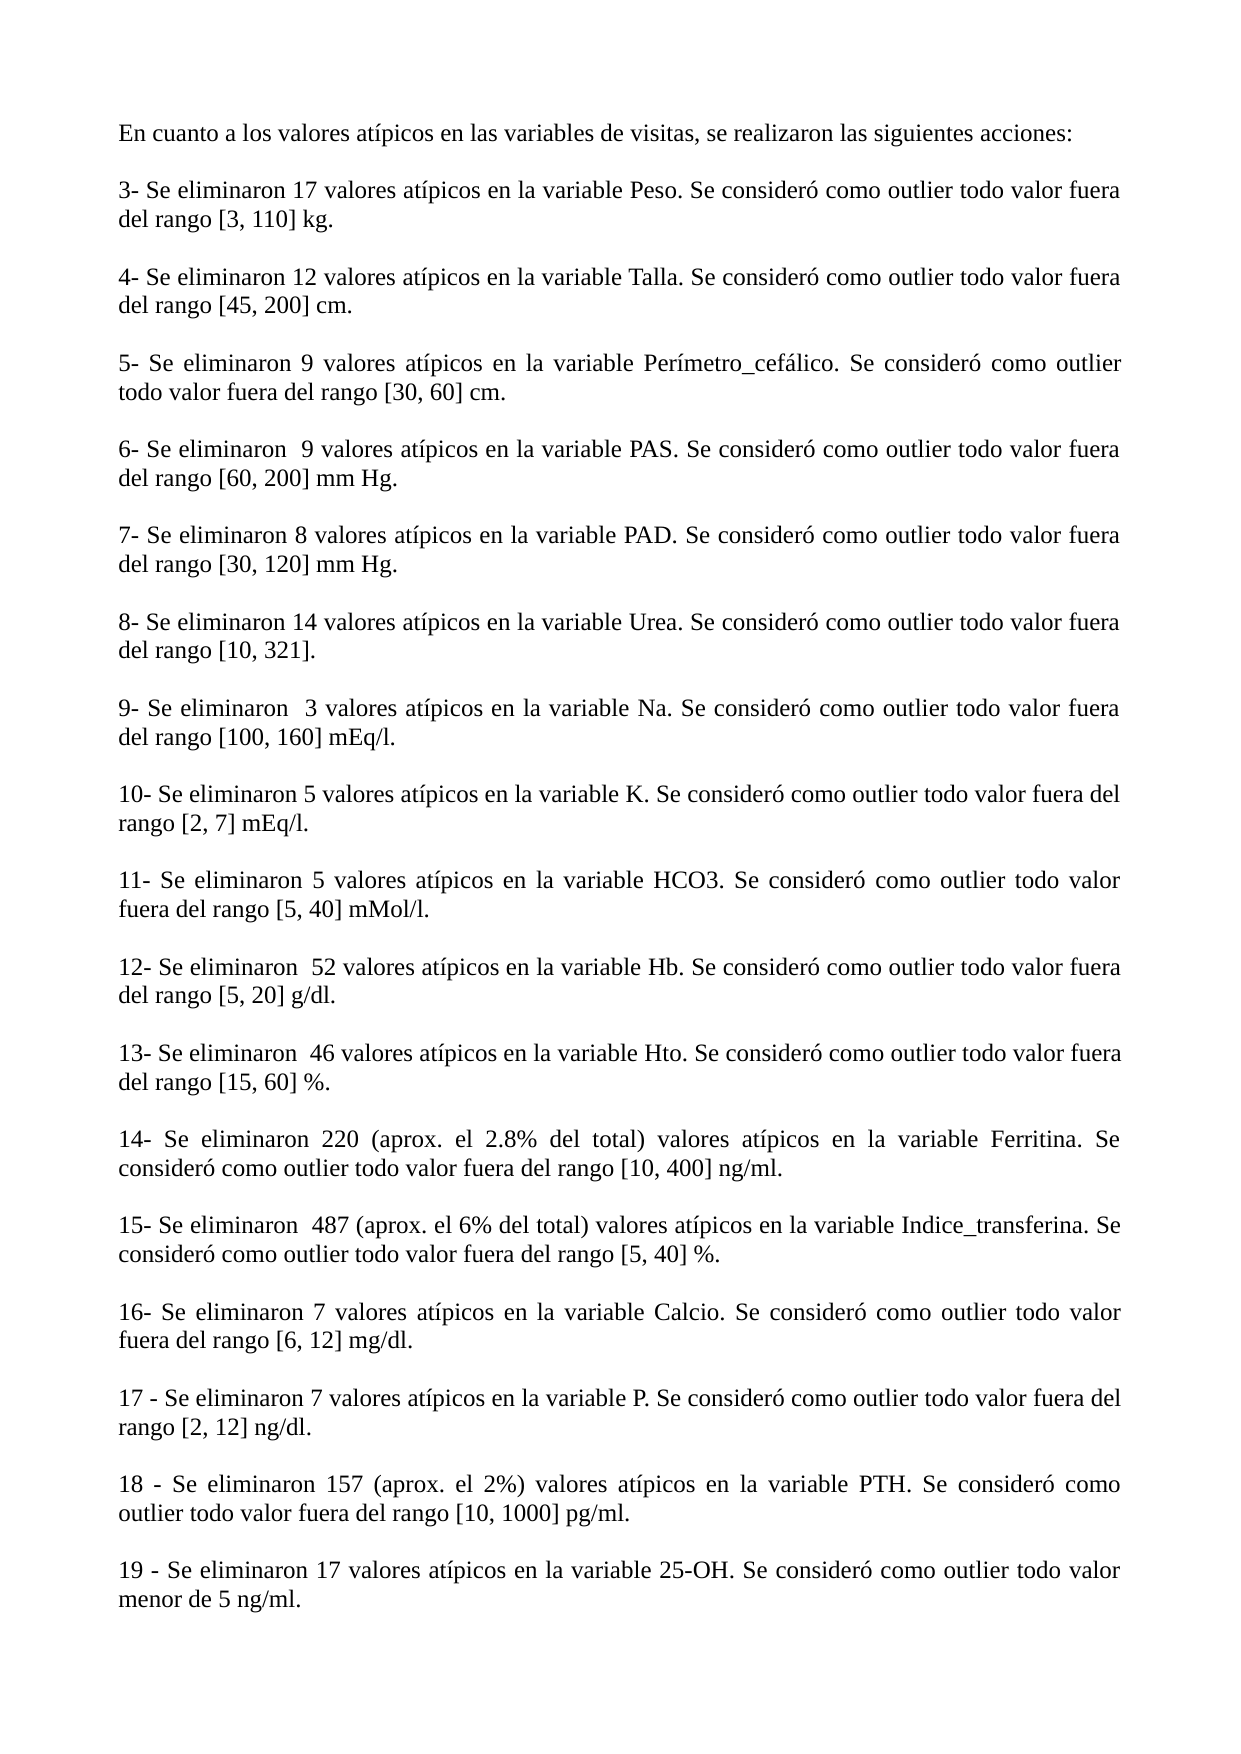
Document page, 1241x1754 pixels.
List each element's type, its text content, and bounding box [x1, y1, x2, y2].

text 12- Se eliminaron 52 valores atípicos en la variable Hb. Se consideró como outlier todo valor fuera del rango [5, 20] g/dl. [118, 952, 1122, 1009]
text 3- Se eliminaron 17 valores atípicos en la variable Peso. Se consideró como outlier todo valor fuera del rango [3, 110] kg. [118, 176, 1122, 233]
text 9- Se eliminaron 3 valores atípicos en la variable Na. Se consideró como outlier todo valor fuera del rango [100, 160] mEq/l. [118, 693, 1122, 751]
text 5- Se eliminaron 9 valores atípicos en la variable Perímetro_cefálico. Se consideró como outlier todo valor fuera del rango [30, 60] cm. [118, 348, 1122, 406]
text 17 - Se eliminaron 7 valores atípicos en la variable P. Se consideró como outlier todo valor fuera del rango [2, 12] ng/dl. [118, 1383, 1122, 1441]
text 6- Se eliminaron 9 valores atípicos en la variable PAS. Se consideró como outlier todo valor fuera del rango [60, 200] mm Hg. [118, 434, 1122, 492]
text 11- Se eliminaron 5 valores atípicos en la variable HCO3. Se consideró como outlier todo valor fuera del rango [5, 40] mMol/l. [118, 866, 1122, 923]
text 8- Se eliminaron 14 valores atípicos en la variable Urea. Se consideró como outlier todo valor fuera del rango [10, 321]. [118, 607, 1122, 664]
text 15- Se eliminaron 487 (aprox. el 6% del total) valores atípicos en la variable Indice_transferina. Se consideró como outlier todo valor fuera del rango [5, 40] %. [118, 1211, 1122, 1268]
text 18 - Se eliminaron 157 (aprox. el 2%) valores atípicos en la variable PTH. Se consideró como outlier todo valor fuera del rango [10, 1000] pg/ml. [118, 1469, 1122, 1527]
text 16- Se eliminaron 7 valores atípicos en la variable Calcio. Se consideró como outlier todo valor fuera del rango [6, 12] mg/dl. [118, 1297, 1122, 1354]
text 19 - Se eliminaron 17 valores atípicos en la variable 25-OH. Se consideró como outlier todo valor menor de 5 ng/ml. [118, 1556, 1122, 1613]
text En cuanto a los valores atípicos en las variables de visitas, se realizaron las siguientes acciones: [118, 118, 1122, 147]
text 7- Se eliminaron 8 valores atípicos en la variable PAD. Se consideró como outlier todo valor fuera del rango [30, 120] mm Hg. [118, 521, 1122, 578]
text 10- Se eliminaron 5 valores atípicos en la variable K. Se consideró como outlier todo valor fuera del rango [2, 7] mEq/l. [118, 779, 1122, 837]
text 4- Se eliminaron 12 valores atípicos en la variable Talla. Se consideró como outlier todo valor fuera del rango [45, 200] cm. [118, 262, 1122, 319]
text 13- Se eliminaron 46 valores atípicos en la variable Hto. Se consideró como outlier todo valor fuera del rango [15, 60] %. [118, 1038, 1122, 1096]
text 14- Se eliminaron 220 (aprox. el 2.8% del total) valores atípicos en la variable Ferritina. Se consideró como outlier todo valor fuera del rango [10, 400] ng/ml. [118, 1124, 1122, 1182]
